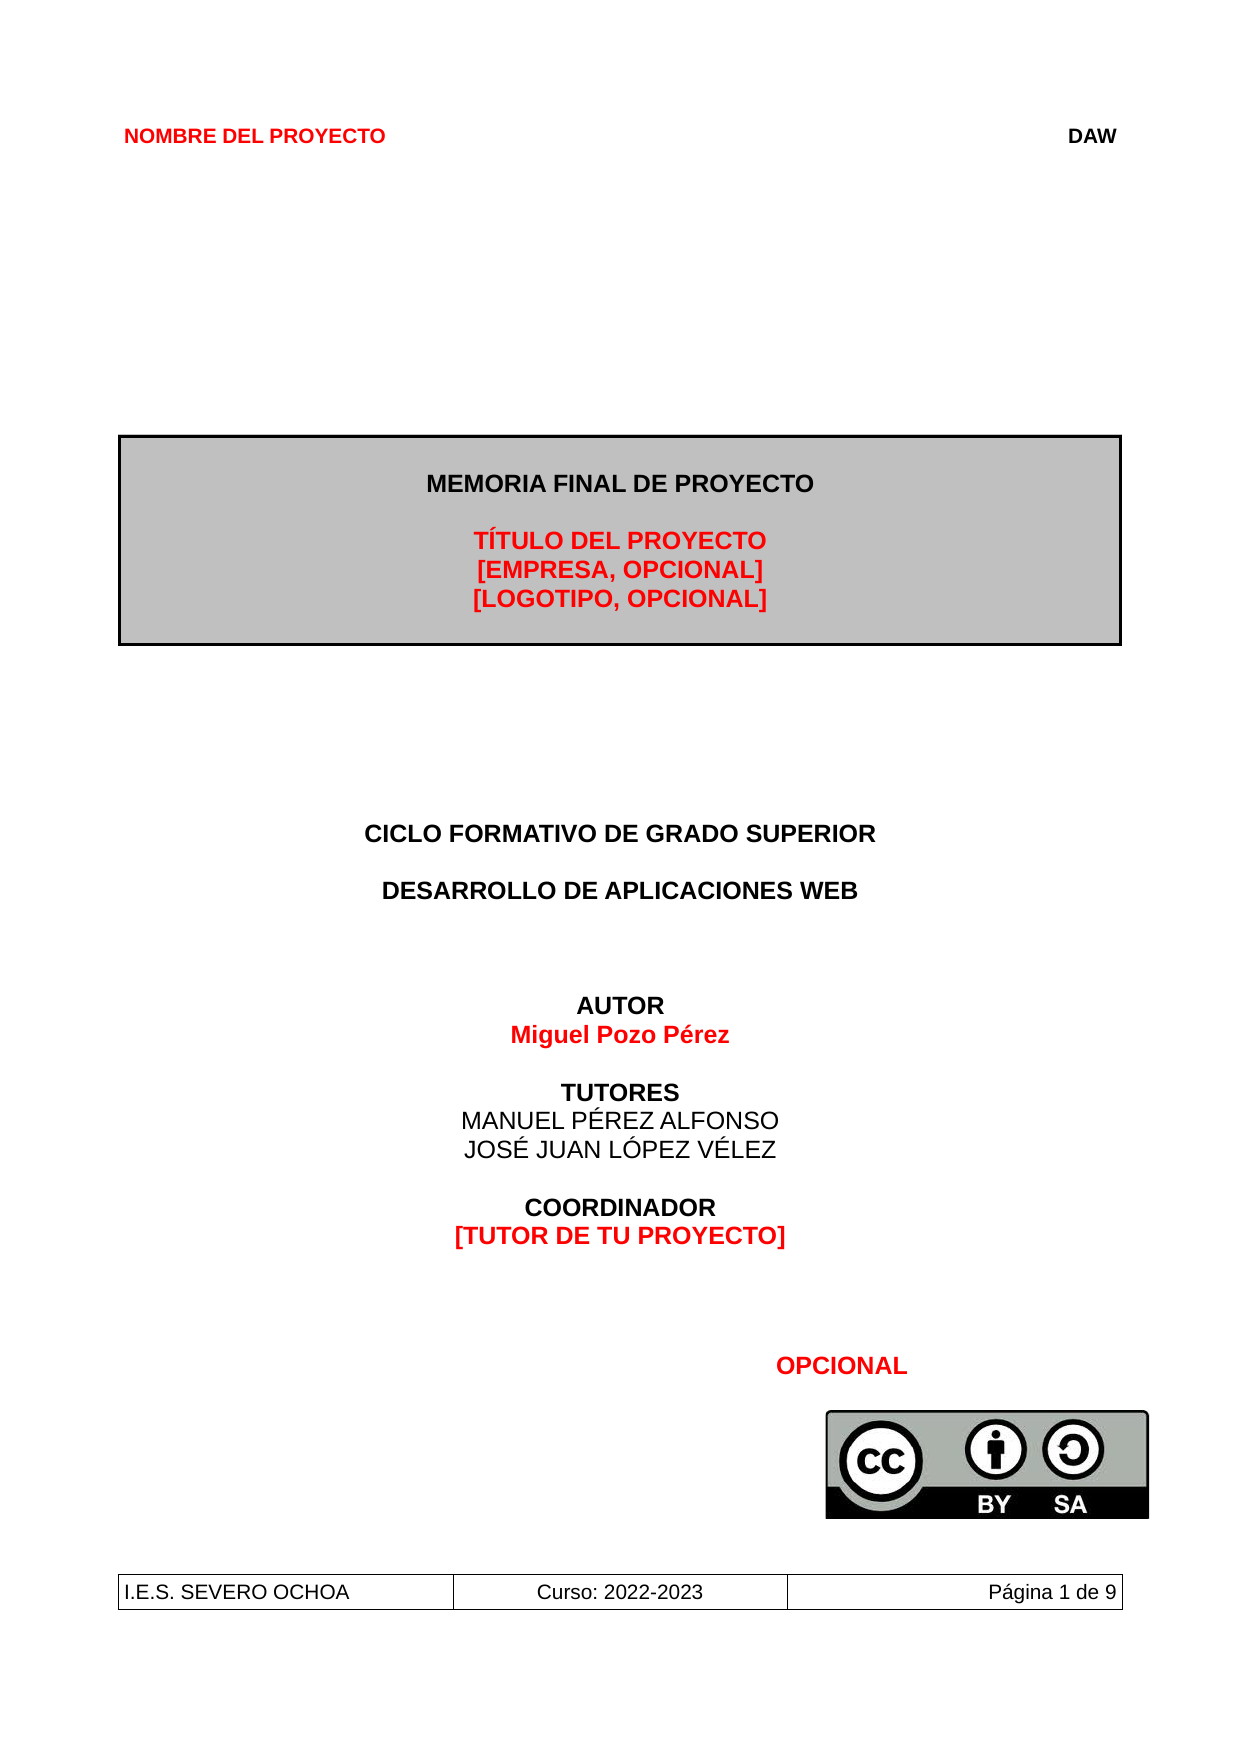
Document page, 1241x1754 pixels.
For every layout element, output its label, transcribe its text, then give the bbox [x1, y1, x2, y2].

text MEMORIA FINAL DE PROYECTO [121, 463, 1119, 492]
text [EMPRESA, OPCIONAL] [121, 549, 1119, 578]
text [LOGOTIPO, OPCIONAL] [121, 578, 1119, 607]
picture [825, 1410, 1150, 1519]
text [TUTOR DE TU PROYECTO] [118, 1221, 1122, 1250]
text Miguel Pozo Pérez [118, 1020, 1122, 1049]
text TUTORES [118, 1077, 1122, 1106]
text DESARROLLO DE APLICACIONES WEB [118, 876, 1122, 905]
text TÍTULO DEL PROYECTO [121, 521, 1119, 549]
text JOSÉ JUAN LÓPEZ VÉLEZ [118, 1135, 1122, 1164]
text MANUEL PÉREZ ALFONSO [118, 1106, 1122, 1135]
text CICLO FORMATIVO DE GRADO SUPERIOR [118, 819, 1122, 847]
text AUTOR [118, 991, 1122, 1020]
text COORDINADOR [118, 1192, 1122, 1221]
text OPCIONAL [118, 1351, 1122, 1379]
